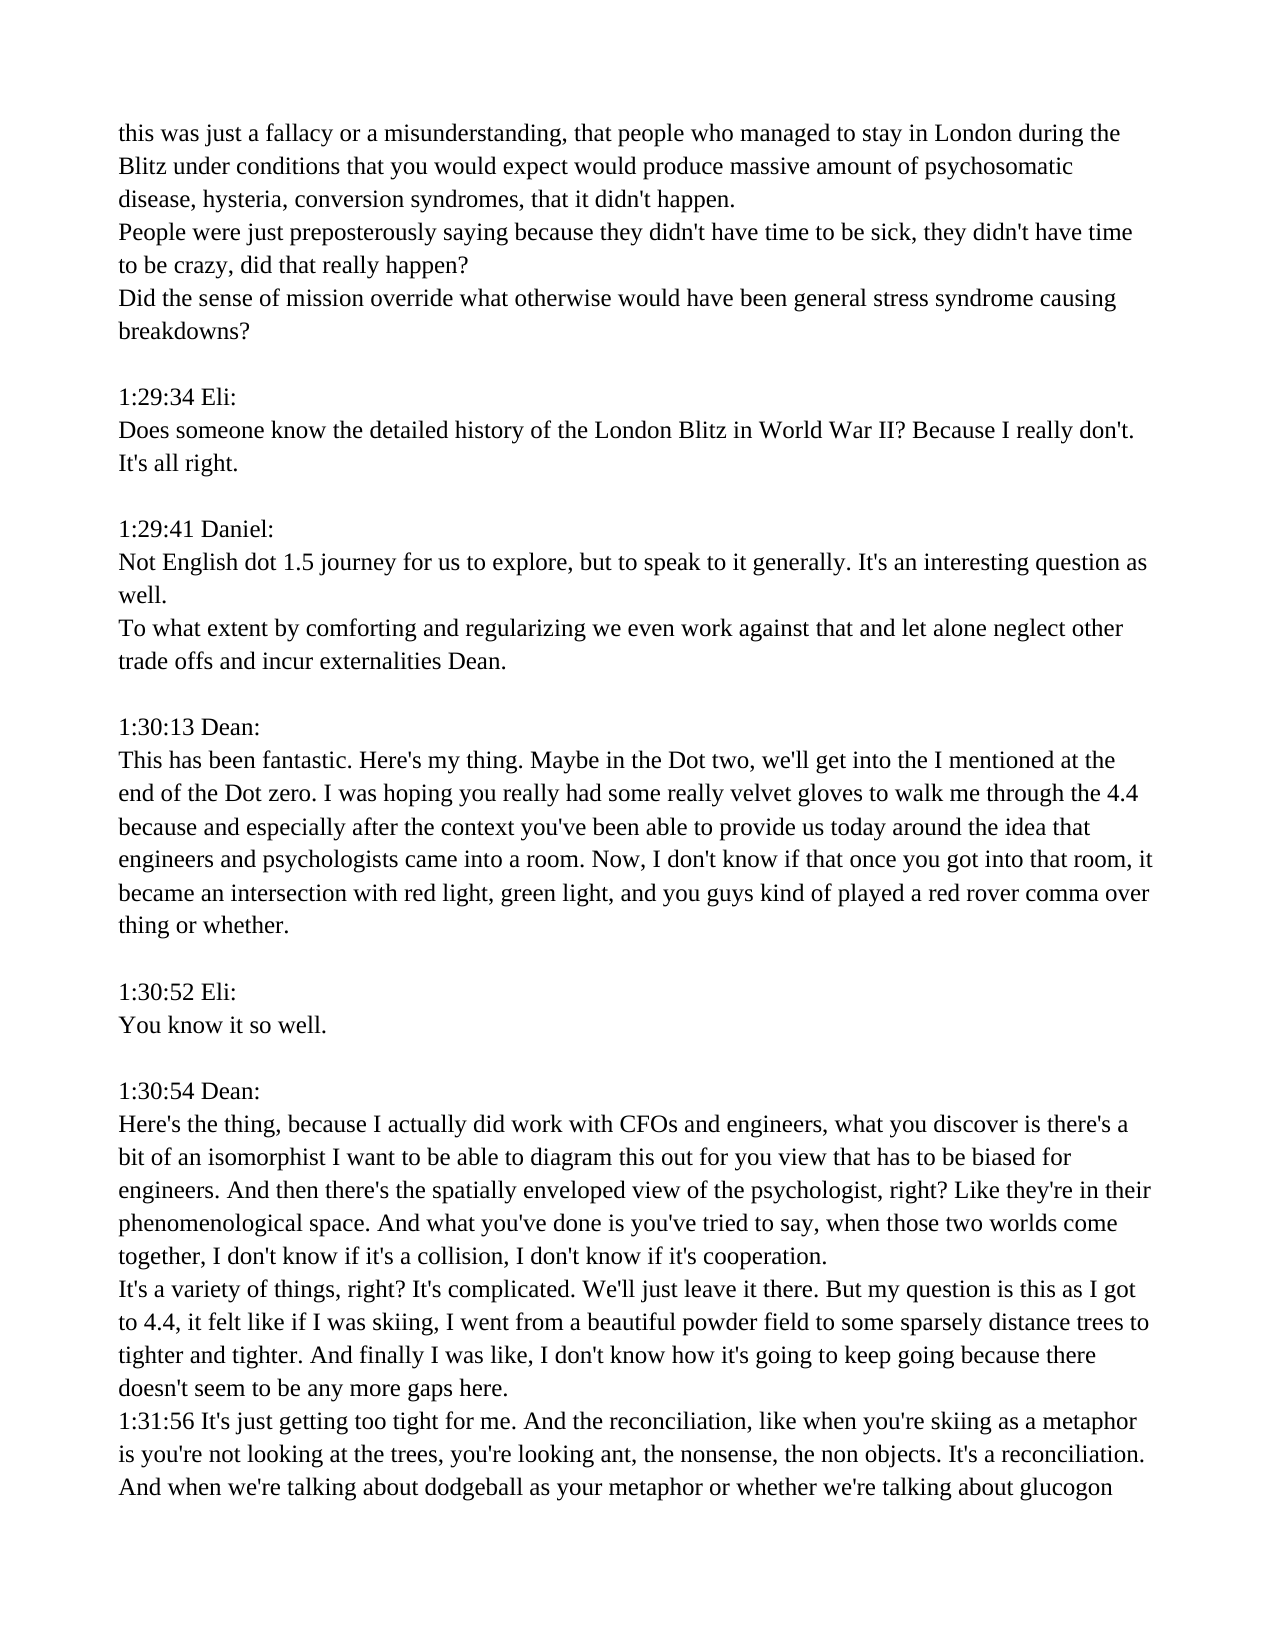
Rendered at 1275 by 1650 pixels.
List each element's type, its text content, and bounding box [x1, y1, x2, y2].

text Does someone know the detailed history of the London Blitz in World War II? Because I really don't. It's all right. [118, 415, 1157, 477]
text 1:30:52 Eli: [118, 977, 1157, 1005]
text 1:30:54 Dean: [118, 1076, 1157, 1104]
text It's a variety of things, right? It's complicated. We'll just leave it there. But my question is this as I got to 4.4, it felt like if I was skiing, I went from a beautiful powder field to some sparsely distance trees to tighter and tighter. And finally I was like, I don't know how it's going to keep going because there doesn't seem to be any more gaps here. [118, 1274, 1157, 1402]
text Not English dot 1.5 journey for us to explore, but to speak to it generally. It's an interesting question as well. [118, 547, 1157, 609]
text this was just a fallacy or a misunderstanding, that people who managed to stay in London during the Blitz under conditions that you would expect would produce massive amount of psychosomatic disease, hysteria, conversion syndromes, that it didn't happen. [118, 118, 1157, 213]
text This has been fantastic. Here's my thing. Maybe in the Dot two, we'll get into the I mentioned at the end of the Dot zero. I was hoping you really had some really velvet gloves to walk me through the 4.4 because and especially after the context you've been able to provide us today around the idea that engineers and psychologists came into a room. Now, I don't know if that once you got into that room, it became an intersection with red light, green light, and you guys kind of played a red rover comma over thing or whether. [118, 746, 1157, 939]
text People were just preposterously saying because they didn't have time to be sick, they didn't have time to be crazy, did that really happen? [118, 217, 1157, 279]
text Did the sense of mission override what otherwise would have been general stress syndrome causing breakdowns? [118, 283, 1157, 345]
text 1:30:13 Dean: [118, 712, 1157, 741]
text 1:29:34 Eli: [118, 382, 1157, 411]
text You know it so well. [118, 1010, 1157, 1038]
text 1:29:41 Daniel: [118, 514, 1157, 543]
text 1:31:56 It's just getting too tight for me. And the reconciliation, like when you're skiing as a metaphor is you're not looking at the trees, you're looking ant, the nonsense, the non objects. It's a reconciliation. And when we're talking about dodgeball as your metaphor or whether we're talking about glucogon [118, 1406, 1157, 1501]
text Here's the thing, because I actually did work with CFOs and engineers, what you discover is there's a bit of an isomorphist I want to be able to diagram this out for you view that has to be biased for engineers. And then there's the spatially enveloped view of the psychologist, right? Like they're in their phenomenological space. And what you've done is you've tried to say, when those two worlds come together, I don't know if it's a collision, I don't know if it's cooperation. [118, 1109, 1157, 1269]
text To what extent by comforting and regularizing we even work against that and let alone neglect other trade offs and incur externalities Dean. [118, 613, 1157, 675]
